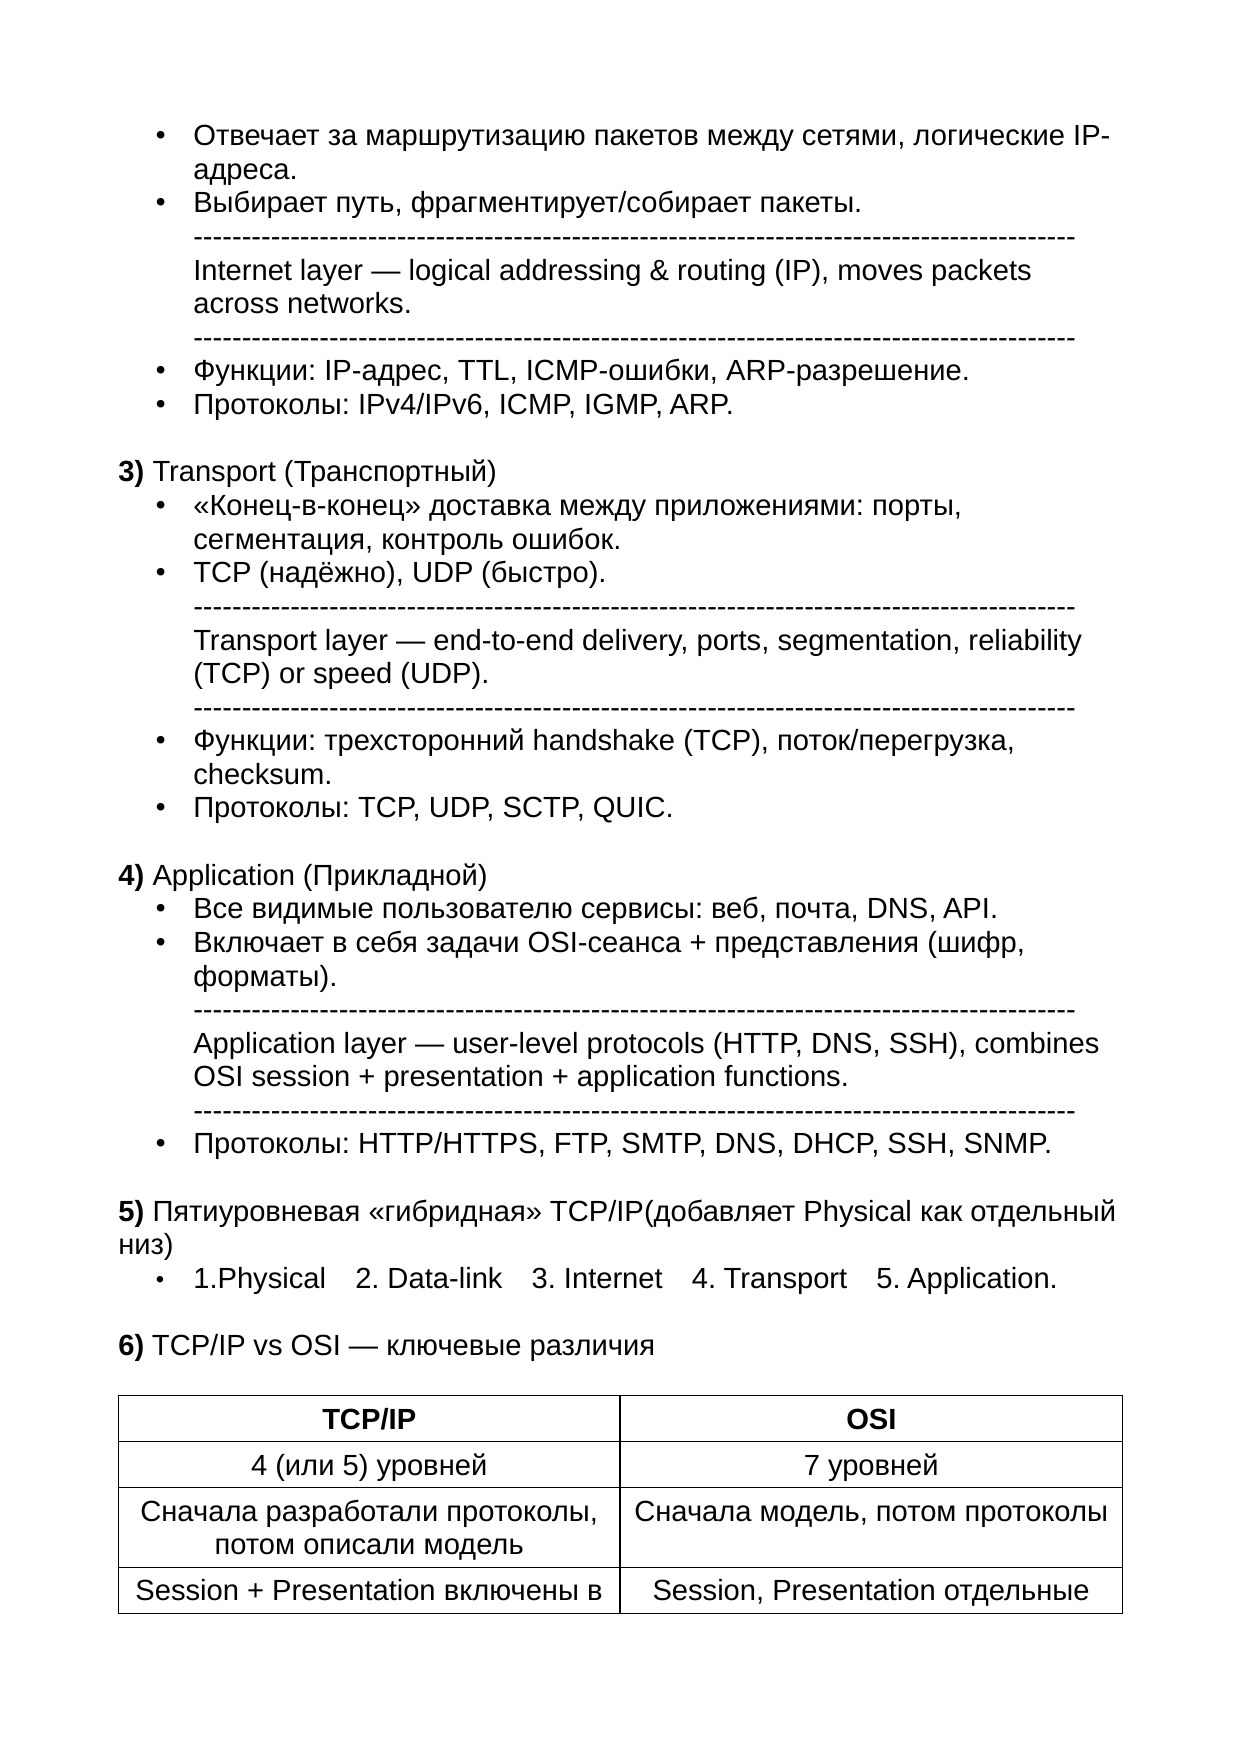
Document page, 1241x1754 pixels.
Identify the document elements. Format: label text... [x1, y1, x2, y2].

table_cell Сначала разработали протоколы, потом описали модель [119, 1488, 619, 1567]
list Протоколы: IPv4/IPv6, ICMP, IGMP, ARP. [156, 387, 1122, 421]
list Включает в себя задачи OSI-сеанса + представления (шифр, форматы). [156, 925, 1122, 992]
list -------------------------------------------------------------------------------------------Application layer — user-level protocols (HTTP, DNS, SSH), combines OSI session + presentation + application functions. [156, 992, 1122, 1093]
list -------------------------------------------------------------------------------------------Internet layer — logical addressing & routing (IP), moves packets across networks. [156, 219, 1122, 320]
text 4) Application (Прикладной) [118, 858, 1122, 891]
list -------------------------------------------------------------------------------------------Transport layer — end-to-end delivery, ports, segmentation, reliability (TCP) or speed (UDP). [156, 589, 1122, 689]
list ------------------------------------------------------------------------------------------- [156, 689, 1122, 723]
list Отвечает за маршрутизацию пакетов между сетями, логические IP-адреса. [156, 118, 1122, 185]
table_header TCP/IP [119, 1396, 619, 1441]
list Функции: трехсторонний handshake (TCP), поток/перегрузка, checksum. [156, 723, 1122, 790]
list Все видимые пользователю сервисы: веб, почта, DNS, API. [156, 891, 1122, 925]
table_cell 4 (или 5) уровней [119, 1442, 619, 1487]
text 6) TCP/IP vs OSI — ключевые различия [118, 1328, 1122, 1361]
list «Конец-в-конец» доставка между приложениями: порты, сегментация, контроль ошибок. [156, 488, 1122, 555]
list Протоколы: HTTP/HTTPS, FTP, SMTP, DNS, DHCP, SSH, SNMP. [156, 1126, 1122, 1160]
list Протоколы: TCP, UDP, SCTP, QUIC. [156, 790, 1122, 824]
list TCP (надёжно), UDP (быстро). [156, 555, 1122, 589]
list Выбирает путь, фрагментирует/собирает пакеты. [156, 185, 1122, 219]
list ------------------------------------------------------------------------------------------- [156, 320, 1122, 353]
text 5) Пятиуровневая «гибридная» TCP/IP(добавляет Physical как отдельный низ) [118, 1194, 1122, 1261]
table_cell 7 уровней [621, 1442, 1122, 1487]
table_header OSI [621, 1396, 1122, 1441]
list Функции: IP-адрес, TTL, ICMP-ошибки, ARP-разрешение. [156, 353, 1122, 387]
list 1.Physical 2. Data-link 3. Internet 4. Transport 5. Application. [156, 1261, 1122, 1294]
list ------------------------------------------------------------------------------------------- [156, 1093, 1122, 1126]
table_cell Сначала модель, потом протоколы [621, 1488, 1122, 1567]
text 3) Transport (Транспортный) [118, 454, 1122, 488]
table_cell Session, Presentation отдельные [621, 1568, 1122, 1613]
table_cell Session + Presentation включены в [119, 1568, 619, 1613]
